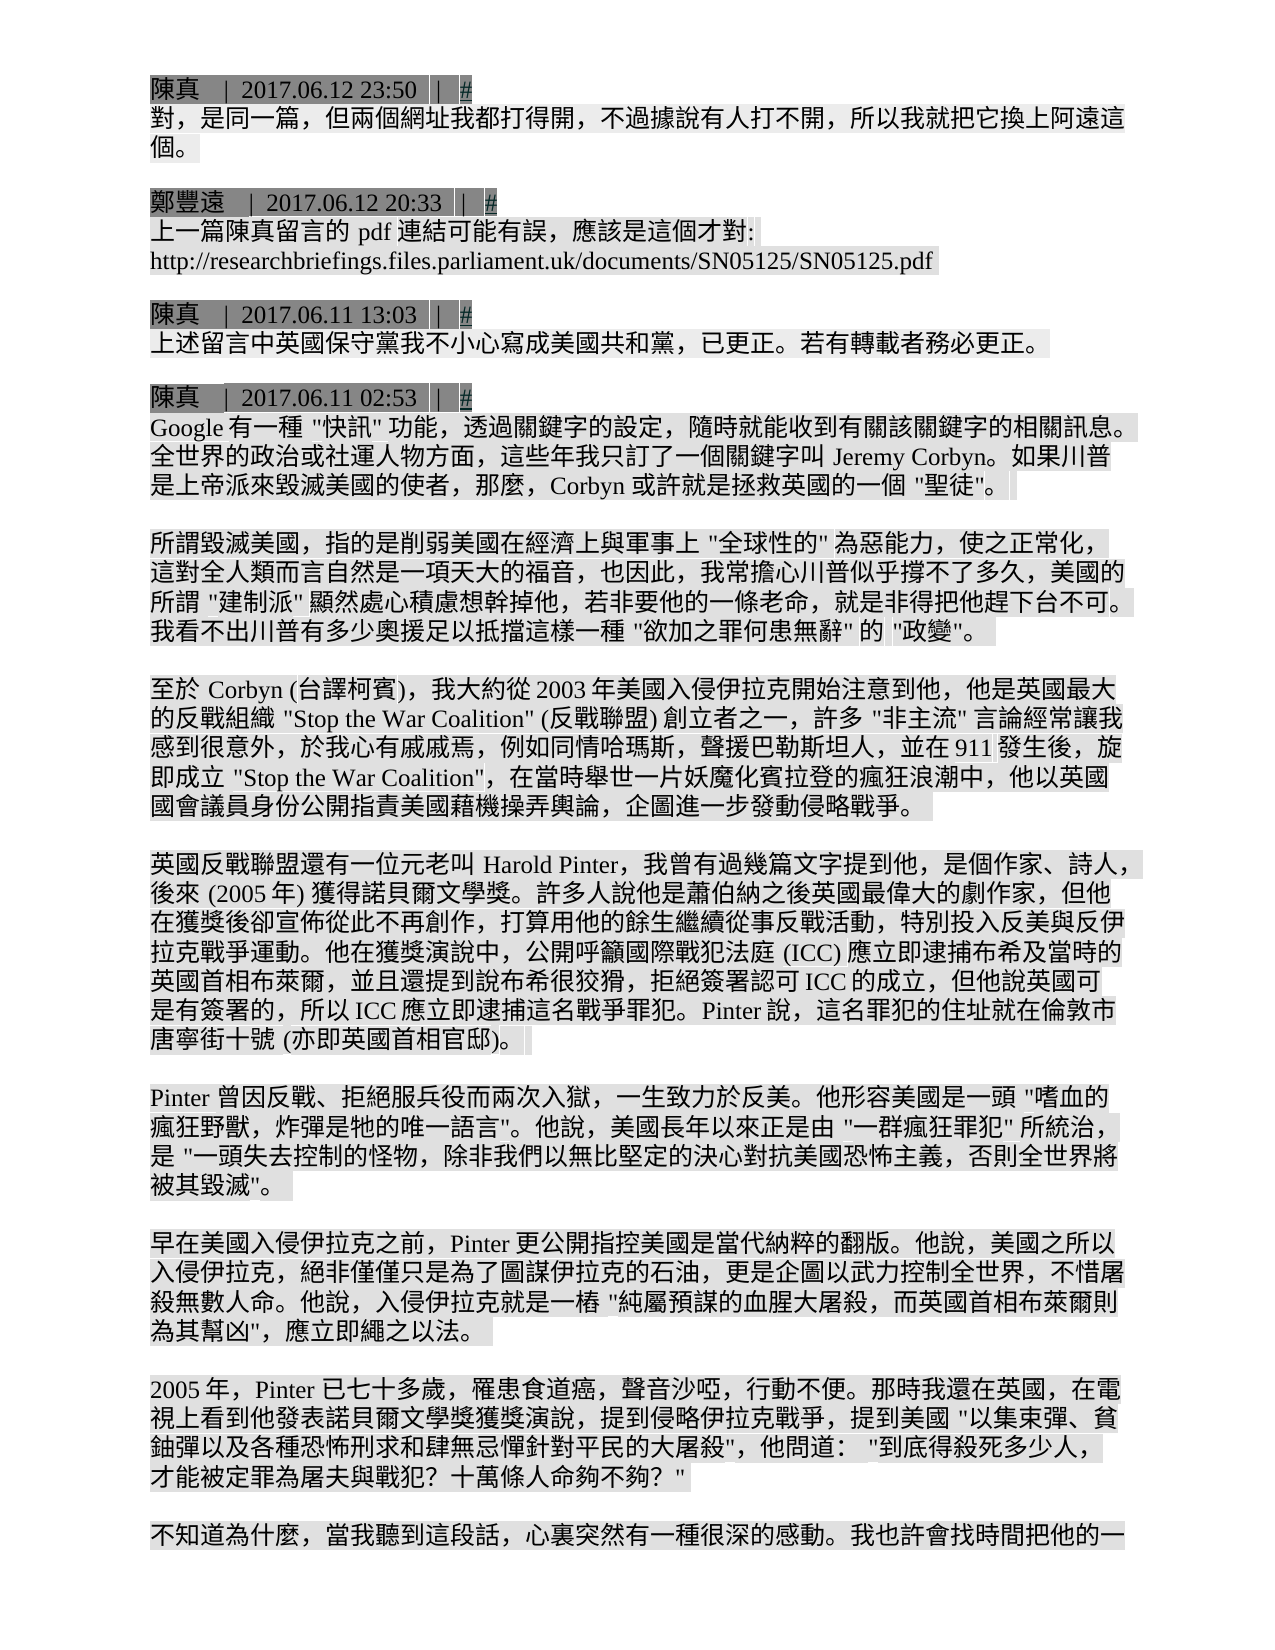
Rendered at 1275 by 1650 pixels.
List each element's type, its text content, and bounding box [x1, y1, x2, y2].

text 上一篇陳真留言的 pdf 連結可能有誤，應該是這個才對: http://researchbriefings.files.parliament.uk/documents/SN05125/SN05125.pdf [150, 217, 1125, 275]
text Google有一種 "快訊" 功能，透過關鍵字的設定，隨時就能收到有關該關鍵字的相關訊息。全世界的政治或社運人物方面，這些年我只訂了一個關鍵字叫 Jeremy Corbyn。如果川普是上帝派來毀滅美國的使者，那麼，Corbyn 或許就是拯救英國的一個 "聖徒"。 所謂毀滅美國，指的是削弱美國在經濟上與軍事上 "全球性的" 為惡能力，使之正常化，這對全人類而言自然是一項天大的福音，也因此，我常擔心川普似乎撐不了多久，美國的所謂 "建制派" 顯然處心積慮想幹掉他，若非要他的一條老命，就是非得把他趕下台不可。我看不出川普有多少奧援足以抵擋這樣一種 "欲加之罪何患無辭" 的 "政變"。 至於 Corbyn (台譯柯賓)，我大約從2003年美國入侵伊拉克開始注意到他，他是英國最大的反戰組織 "Stop the War Coalition" (反戰聯盟) 創立者之一，許多 "非主流" 言論經常讓我感到很意外，於我心有戚戚焉，例如同情哈瑪斯，聲援巴勒斯坦人，並在911發生後，旋即成立 "Stop the War Coalition"，在當時舉世一片妖魔化賓拉登的瘋狂浪潮中，他以英國國會議員身份公開指責美國藉機操弄輿論，企圖進一步發動侵略戰爭。 英國反戰聯盟還有一位元老叫 Harold Pinter，我曾有過幾篇文字提到他，是個作家、詩人，後來 (2005年) 獲得諾貝爾文學獎。許多人說他是蕭伯納之後英國最偉大的劇作家，但他在獲獎後卻宣佈從此不再創作，打算用他的餘生繼續從事反戰活動，特別投入反美與反伊拉克戰爭運動。他在獲獎演說中，公開呼籲國際戰犯法庭 (ICC) 應立即逮捕布希及當時的英國首相布萊爾，並且還提到說布希很狡猾，拒絕簽署認可ICC的成立，但他說英國可是有簽署的，所以ICC應立即逮捕這名戰爭罪犯。Pinter說，這名罪犯的住址就在倫敦市唐寧街十號 (亦即英國首相官邸)。 Pinter 曾因反戰、拒絕服兵役而兩次入獄，一生致力於反美。他形容美國是一頭 "嗜血的瘋狂野獸，炸彈是牠的唯一語言"。他說，美國長年以來正是由 "一群瘋狂罪犯" 所統治，是 "一頭失去控制的怪物，除非我們以無比堅定的決心對抗美國恐怖主義，否則全世界將被其毀滅"。 早在美國入侵伊拉克之前，Pinter更公開指控美國是當代納粹的翻版。他說，美國之所以入侵伊拉克，絕非僅僅只是為了圖謀伊拉克的石油，更是企圖以武力控制全世界，不惜屠殺無數人命。他說，入侵伊拉克就是一樁 "純屬預謀的血腥大屠殺，而英國首相布萊爾則為其幫凶"，應立即繩之以法。 2005年，Pinter 已七十多歲，罹患食道癌，聲音沙啞，行動不便。那時我還在英國，在電視上看到他發表諾貝爾文學獎獲獎演說，提到侵略伊拉克戰爭，提到美國 "以集束彈、貧鈾彈以及各種恐怖刑求和肆無忌憚針對平民的大屠殺"，他問道： "到底得殺死多少人，才能被定罪為屠夫與戰犯？十萬條人命夠不夠？" 不知道為什麼，當我聽到這段話，心裏突然有一種很深的感動。我也許會找時間把他的一些演說給翻譯成中文。 那些年，我也參與了一些活動，包括反貧鈾彈以及我所謂的 "拖美軍上法庭" (過去曾寫過一系列相關文字記錄)，包括參與一些抗爭等等。沒想到，一轉眼之間，幾乎都快20年過去了，以美國為首的一幫奉行 "國家恐怖主義" 的西方聯盟，依舊屠戮生靈，殘害整個世界。 我本來是要講柯賓的，卻講到平特 (Pinter) 來。我很期待有一天柯賓能當上英國首相。但我知道，許多人當他獲得巨大權力後，往往會露出真實本性中的各種弱點與貪婪 (例如已腐敗到無恥可怕的翁山蘇姬)，或是礙於現實壓力，被迫妥協，因此我倒也不敢對柯賓掛出絕對百分百的保證。我只能說，從他過去幾十年的表現來看，我相信其人品之正直無私，相信他對於其所謂理想乃是出於真心，並且戮力實踐之，四十年如一日。 當代仍然在世的政治人物中，我最仰慕的當然就是習近平，除此之外，我還佩服烏拉圭前總統Jose Mujica。柯賓自然也是世上極少數良善政治人物之一，他從很年輕就開始參與各種社運與反戰運動，濟弱扶傾，對弱者與受壓迫者深具同情；出道年紀跟我差不多，18歲就已經是反核武組織 CND (The Campaign for Nuclear Disarmament) 的成員。CND是羅素所參與創立並擔任領導人，創立於上個世紀五零年代末期，至今依然活躍。我們目前所熟知的和平標幟，便是羅素當年請人設計的CND 徽章。 八零年代，柯賓因為反對南非種族隔離政策，聲援當時人在獄中的恐怖份子曼德拉，在南非駐英大使館前發起群眾抗爭，因而被捕。柯賓的父母亦不遑多讓。他父母是在當年西班牙內戰時參與和平運動所認識，也是反戰反帝人士。 在台灣，所謂 "社運" 已經變成各路人渣的權力晉身階與裝飾品及政治鬥爭工具，變成一種什麼都不用做，連流幾滴汗也不用，只需迎合主流政治勢力，耍耍嘴皮，透過主流媒體炒作吹捧便能戴上 "社運" 人士或 "社運" 明星的光環，然後一路扶搖直上，吃香喝辣。但在英國絕非如此，從事社運者，往往真的以之為人生目標，而非以之為斂財奪權爭名奪利的工具。 而且，西方社運人士不管做了多少事，往往平平淡淡，不為人所知，毫無虛榮可言。這在台灣是幾乎難以想像的。台灣人只要稍微參與了一點點根本微不足道的活動，幾乎個個滿身惡臭虛榮，驕傲自滿，甚至囂張跋扈，"社運" 一詞，就好像什麼偉大裝飾品似的。這跟西方社運人士之平淡平實與真實的強烈熱情，完全無法相提並論，完全不一樣的兩種生物；他們即便因此從政，也絕非像台灣這樣一些純粹耍嘴皮、把社運當搖錢樹、當成權力晉身階、藉以吃喝拐騙、為特定政治勢力服務 (亦即反中反華) 的無恥貪婪之徒。 除了反戰聯盟，柯賓也是ISM (International Solidarity Movement) 的成員，反以色列，支持巴勒斯坦，反種族歧視，推動反核武，參與各項人權運動，支持動物權，強調 "窮人優先" 等等等。他自述其從政核心理念就是反戰反核武反侵略，並且希望窮人的基本權益能夠成為政治上的優先要務。許多工黨人士或工黨支持者說他太過於左派，太過於理想化，說他若掌權，將使得工黨在政治權力上更進一步萎縮。前首相布萊爾更宣稱柯賓若掌權，工黨將崩潰瓦解，永遠別想執政。 對此我很不解，難道是要像布萊爾那樣一種與美國沆瀣一氣、跟保守黨根本沒兩樣、甚至敵視工會與工人的所謂 "新工黨" (New Labour) 才叫做 "不會太理想化"？我倒是認為，一個黨，寧可因為堅持理想而萎縮，也千萬不要藉著背棄理想而壯大。你看他媽的像民進黨那樣，藉著為非作歹與貪贓枉法，壯大成為一個龐大的人渣黨，對人民有任何意義嗎？ 事實上，柯賓不但沒有使工黨萎縮，反而在英國的年輕一代與大學生乃至中學生中捲起一股風潮，氣勢驚人，前所未見。2015年，以六成的空前壓倒性得票率，當選為工黨主席，包括英國導演肯洛區以及美國導演奧立佛史東等人也都公開表態支持，甚至肯洛區還義務幫他拍攝影片，為其平反或澄清各項抹黑與指控。 在他當選黨魁之前，國際政壇上乃至英國內部，恐怕沒有多少人聽過這號人物。工黨同志亦然，根本不當他一回事，認為他只是來玩的，來亂的，選舉賭盤賠率甚至高達兩百倍。年輕人與學生的熱烈支持，卻使其聲勢大漲。於是，一時之間，包括工黨內部右翼勢力以及英國大小媒體等等等，一致對他大舉圍剿，像瘋了似的。 柯賓的崛起，相當戲劇化。依英國工黨的規定，參選黨主席者需獲得15%的工黨議員的連署，亦即至少需要35名議員的提名。柯賓在截止報名的兩天前才僅獲得17 個簽名。後來，工黨右翼勢力認為這人只是來亂的，根本不可能當選，但是為了製造工黨具有左、右各方勢力共同角逐的民主假像，一些右翼議員便抱著一種看笑話的心理，"熱情" 地跑來幫柯賓提名，希望讓他登記參選，同時也可以藉其慘敗來證明左翼思想根本行不通。於是，就在截止登記參選前的最後一刻，柯賓終於拿到36個簽名，成功取得參選黨主席資格。 就在黨內外紛紛等著看笑話之際，讓人沒想到的是，柯賓透過上百場的各地演講，誠懇樸實的演說內容及真實熱情，竟感動了許多學生和年輕人。柯賓的當選，在我看來，意義非凡。不但對英國之政治走向影響重大且深遠，而且影響整個國際局勢。如果你了解這個人，聽過他的演說，看過他的應對進退，你會發現，他個人本身或許沒有什麼政治煽動力，甚至有點平淡呆板，但他長期執著投入的理念與行動，卻捲起一股震撼人心的風潮。遠在台灣，透過極其有限的文字、聲音和影像，我彷彿都能感受到那樣一種熱情。我虔誠地希望他，切莫背棄世人期望。 柯賓兩度當選為工黨黨魁，一年半之間，黨員人數從20萬迅速增加到最高55萬人，足足翻了兩、三倍，成為歐洲最大的左派政黨。新黨員之中，大多數是年輕人，其中更包括數以萬計的學生因為柯賓而加入工黨，其熱烈場面類似台灣的 "太陽花"，甚至有過之無不及。不過，一樣是沸騰，一善一惡，一個是真心熱血，一個卻是無腦蠢血，兩者之內涵與本質剛好南轅北轍；一個是透過島內主流政治勢力的煽動、洗腦與動員，為其黑暗墮落勢力之奪權搖旗吶喊，一個卻是自發性的對於普世價值的強烈認同，引領著英國社會的前進與改造。 柯賓競選黨魁時，提出許多非主流政見，包括裁廢英國核武設施，退出北約，反對軍事反恐與侵略政策，主張和平對話，大幅刪減國防預算，贊成愛爾蘭統一，要求將當前由英國統治的北愛爾蘭地區交還給愛爾蘭，另外還包括高等教育完全免費，每年大幅增加上百億的兒童健康醫療與福利預算，鐵公路運輸及能源設施收歸國有，積極回應氣候暖化問題，大量興建低價公共住宅，維護外來移民與少數民族的各項平等權利，善待並接待更多難民 (特別是更需要接受幫助的敘利亞難民)，賦予工會更大的法定權力，針對富人及大企業加稅，大幅提高社福支出等等等。許多黨內同志聞之跳腳，說這是工黨的 "自殺宣言"，預言工黨將進一步萎縮，乃至一敗塗地永不超生云云。但事實上，工黨不但沒有萎縮，反而激起年輕學子的熱情，掀起一股驚人的入黨潮，甚至在短短兩星期內有幾萬人申請入黨。 說到萎縮，英國下議院有一篇官方報告： http://researchbriefings.files.parliament.uk/documents/SN05125/SN05125.pdf 請看第七頁有個圖，清楚顯示保守黨在這半個多世紀來，從280萬黨員的歷史高峰，如何一路萎縮至今日的15萬黨員。我並非說黨員人數很重要，更不是說我們應該老掛念著所謂壯大。事實上，從一個長期眼光來看，一個社會的成員之普遍素質的良莠，似乎或多或少決定了一種政黨屬性與政策作風的發展。所謂優秀的人民素質，似乎比較有可能對政治與政黨產生正面淘汰的作用。 政治人物或政黨或社運團體所應該做的，絕不是一味透過討好、欺騙等手段來迎合所謂大多數人，而是應該各自把理念說清楚，並且言行一致，一以貫之，否則只是製造惡性循環，產生一種反淘汰現象，一如台灣的所謂民主發展之畸形與病態：越是努力扯爛污，越是整天搞分贓玩權謀，越是滿口謊言造謠抹黑，越是亂開空頭支票，越是前言不罩後語，胡扯瞎掰，越是品性不端擅於造勢做秀上下其手，卻反倒越容易壯大，因為人民喜歡這一套。 所謂民主，畢竟不是不證自明的真理，更不是沒有前提要件的一場遊戲，人民的素質基本上還是主導了任何一種政治型態的成敗，包括所謂民主制度在內。難道你能想像諸如人渣黨這樣一種爛到爆、無恥下流到極點的低能敗德政黨，有可能在比方說英國存活甚至大放異彩？英國人會那麼蠢、那麼容易受欺瞞嗎？ 但在台灣，人渣黨卻勢如破竹，威不可擋，只是我依然不相信這會是一種長久現象。我相信，長期而言，人心依然還是會朝著基本良善與理性的方向發展。甘地有句話是對的："只要你走在正確的道路上，遲早會到達目的地"。維根斯坦談到哲學方法時，有個隱喻亦與此類似，他說："只要你告訴我你用的是何種方法，我就能告訴你將會得到什麼樣的結果。" 柯賓的兩度勝出，不但激起年輕一代的熱情，也在英國傳統社會中帶來巨大的恐慌，不但保守黨大肆攻擊，媒體更是傾巢而出一致打壓，把柯賓的崛起，提升到所謂 "國家安全、經濟安全以及屬於所有人的這個大家庭的安全威脅"。軍方高層甚至有人匿名揚言，如果柯賓在將來的大選中獲勝，成為英國首相，若他膽敢裁廢核武及大幅削減軍備與國防支出，軍方將不惜採取 "直接行動"，亦即軍事政變。相關發言，十分荒唐。 就連有些金融相關機構及媒體都紛紛發出警告，指控柯賓和恐怖份子眉來眼去，指控柯賓代表一股惡勢力，警告大家說英國往後將陷入全國大罷工的國家混亂之中云云。英格蘭銀行 (意即英國的中央銀行)，更是相當失態地公開表明反對柯賓之主張低利貸款給經濟弱勢平民購置社會住宅，說他之該項主張，侵害了銀行的什麼 "獨立性"。此外，更有一百多名大企業家聯名反對工黨上台。 柯賓過去擔任領導人的 "Stop the War Coalition" (反戰聯盟)，這兩年更是成為眾矢之的，被主流媒體妖魔化得非常厲害。我在英國住了十年，對其主流媒體向來之言論性質及其表達方式知之甚詳。一般而言，除了一些腥羶色小報之外，媒體基本上仍然會有著一種所謂英國紳士風度，含蓄，委婉，喜好論理，措詞不會太激烈。但是，這兩年看一些英國主流媒體對於柯賓及其反戰聯盟的攻擊，卻讓我感到很意外，我還以為看到什麼假新聞，真不敢相信自己的眼睛。 舉個例，比方說，2016年12月10日所謂中間派的 "The Independent" (獨立報)，大標題寫著："反戰聯盟只對於和西方世界對抗感興趣而不顧敘利亞人死活"，文中譴責柯賓及其反戰聯盟竟反對英國出兵轟炸敘利亞，一心與西方為敵，"道德崩盤" (moral meltdown)，袒護恐怖份子，"支持戰爭罪犯阿塞德及俄國總統普丁"，"背叛追求民主的敘利亞人民" 等等。 號稱開明自由派的 "New Statesman" 就他媽的更直接了，2016年12月出刊的雜誌標題寫著："如果反戰聯盟想要追求和平，為何沉迷於俄國的戰爭？" 指控它與俄國狼狽為奸，並細數柯賓之罪狀，指出其為惡非始自今日。例如，指控柯賓在2011年仍然擔任反戰聯盟的領導人時，面對追求民主的 "阿拉伯之春"，"竟然鼓勵其支持者應該多看RT (今日俄羅斯)，並且還宣稱說RT在報導利比亞的問題上比大多數媒體都更為客觀可信。" 立場偏保守的 The Telegraph (每日電訊報) 當然就更不客氣了，直接扣上通敵賣國的大帽子。2016年10月13日的報導，標題寫著："反戰聯盟為英國的敵人而戰"，文中點名柯賓，說這位工黨黨主席，"竟然拒絕譴責俄國，其立場恰恰與反戰聯盟沆瀣一氣，而且還鼓勵其支持者反對西方，甚至還嘲弄人們至俄國大使館外抗議的作法"。 就連工黨內部都內亂，比方說前影子內閣教育部長Tristram Hunt，一位歷史學教授，同時也曾是英國 "衛報" 的專欄作家，公開要求柯賓徹底脫離反戰聯盟，因為這是一個 "惡名昭彰的組織"。柯賓亦公開反駁說，反戰聯盟十多年反對入侵伊拉克、阿富汗及利比亞和敘利亞的立場並沒有錯。 英國主流媒體更對柯賓之公開讚賞馬克思是 "偉大的經濟思想家" 十分感冒，說他將來若當上首相，共產主義將帶來什麼血流成河云云。 保守黨當然也沒閒著，指控柯賓在數不清的罪行之中，有三大罪狀，分別是： 第一，"宣稱賓拉登之死是一樁悲劇。" 第二，"稱呼(與以色列對抗的)真主黨及哈瑪斯等 (恐怖主義團體) 是朋友。" 第三，"反對英國擁有核武器。" 這裏有張海報：https://goo.gl/u85CCb 柯賓肯定是全英國政治人物之中生活最節儉的一個人，據說物質要求非常低，數十年來如一日。至少在這一點上，任何反對他或抹黑他的人卻也不得不承認其樸素。不過，事實上他出身富裕，但因為年少便信仰社會主義及共產思想，儘管家境富裕，卻始終過著節儉生活。 不管柯賓將來從政之路如何發展，他的崛起，與其說是因為他帶動了理想主義的風潮，倒不如說是因為英國這個社會的人民素質還不錯。長遠來說，似乎也唯有良善優秀的人民，才比較有可能確保社會往一種好的方向發展。人民素質若不佳，則是反淘汰，開倒車，一如台灣之政治，往往劣幣逐良幣，人渣當道，純粹靠一個騙字。 陳真2017. 06. 10. P.S: 因其左派理念，有些人喜歡拿柯賓來和美國前民主黨總統參選人桑德斯（Bernie Sanders）相提並論，我想這真的是鬼扯蛋，差太遠了，差不多相差十億八千萬光年。 剛剛看了幾分鐘的台灣新聞，一個叫 "放眼看天下" 的節目，在中視頻道播出。我之所以有時會隨手看看島內這些所謂學者專家的座談性節目，當然不是為了增進知識，而只是有時想看看市面上這些鬼扯蛋專家又在胡扯些什麼了。我看到一位某大學國關中心的教授，講起卡達被集體斷交的事，講一堆全是空洞可笑言論，什麼卡達被懷疑資助恐怖份子，以致於阿拉伯世界許多國家忍無可忍，於是決定一同與卡達斷交。 這位教授還 "分析" 說，期待美國的介入調和，反恐大業短期內也許會受斷交事件影響，但長期還要再繼續觀察云云。我很納悶，這位教授到底知不知道自己在說什麼？他難道不知道，這幾個跟人家斷交的國家，各自都跟各路恐怖份子關係好得很，甚至還是IS的大金主呢。國際關係怎麼會被他理解得那麼幼稚可笑呢？又不是卡通片或八點檔連續劇。 主持人另外還問這幾位教授說： "川普捲起的民粹風潮，一路從美國吹向法國，現在又吹向英國，請問各位學者專家們怎麼看這事情？特別是英國國會選舉，執政黨席次大幅減少，這是為什麼呢？" 其中有一位教授，是一名經濟學家。他說，英國工黨主席柯賓就是搞民粹這一套，柯賓提出什麼減免高等教育學費啦，富人增稅啦等等，就是學川普，跟川普是一脈相傳。 我聽了，差點當場口吐白沫，有一種很想按LP自殺的衝動。瞎掰真是也該有點常識。我真不明白，台灣是沒有國際關係方面的人才嗎？如果找不到人才，要不然來巴勒網找也可以啊。 我有時看大陸的這類節目，也常受到驚嚇，但卻是屬於一種佩服的驚嚇，因為從講者的發言內容你馬上就能知道發言者確實是個真正的專家，對於相關人事物那種熟稔程度與認知程度之深入，顯然遠遠在我這種 "業餘中的業餘人士" 之上。 當然，我倒也不是一竿子打翻一船台灣學者專家，裏頭當然還是有不錯的，例如常上相關節目的賴岳謙教授，至少他是有做準備才發言的。至於其他教授或一些名嘴，我看全是隨口瞎掰，荒唐透頂，這回竟然把柯賓比喻成川普，那麼希拉蕊呢？是不是等於聖女貞德了？布希呢？應該就是跟拿破崙或漢武帝一脈相傳了吧？ [150, 413, 1125, 1550]
text 對，是同一篇，但兩個網址我都打得開，不過據說有人打不開，所以我就把它換上阿遠這個。 [150, 104, 1125, 163]
text 陳真 | 2017.06.12 23:50 | # [150, 75, 1125, 104]
text 陳真 | 2017.06.11 13:03 | # [150, 300, 1125, 329]
text 鄭豐遠 | 2017.06.12 20:33 | # [150, 188, 1125, 217]
text 陳真 | 2017.06.11 02:53 | # [150, 383, 1125, 413]
text 上述留言中英國保守黨我不小心寫成美國共和黨，已更正。若有轉載者務必更正。 [150, 329, 1125, 358]
